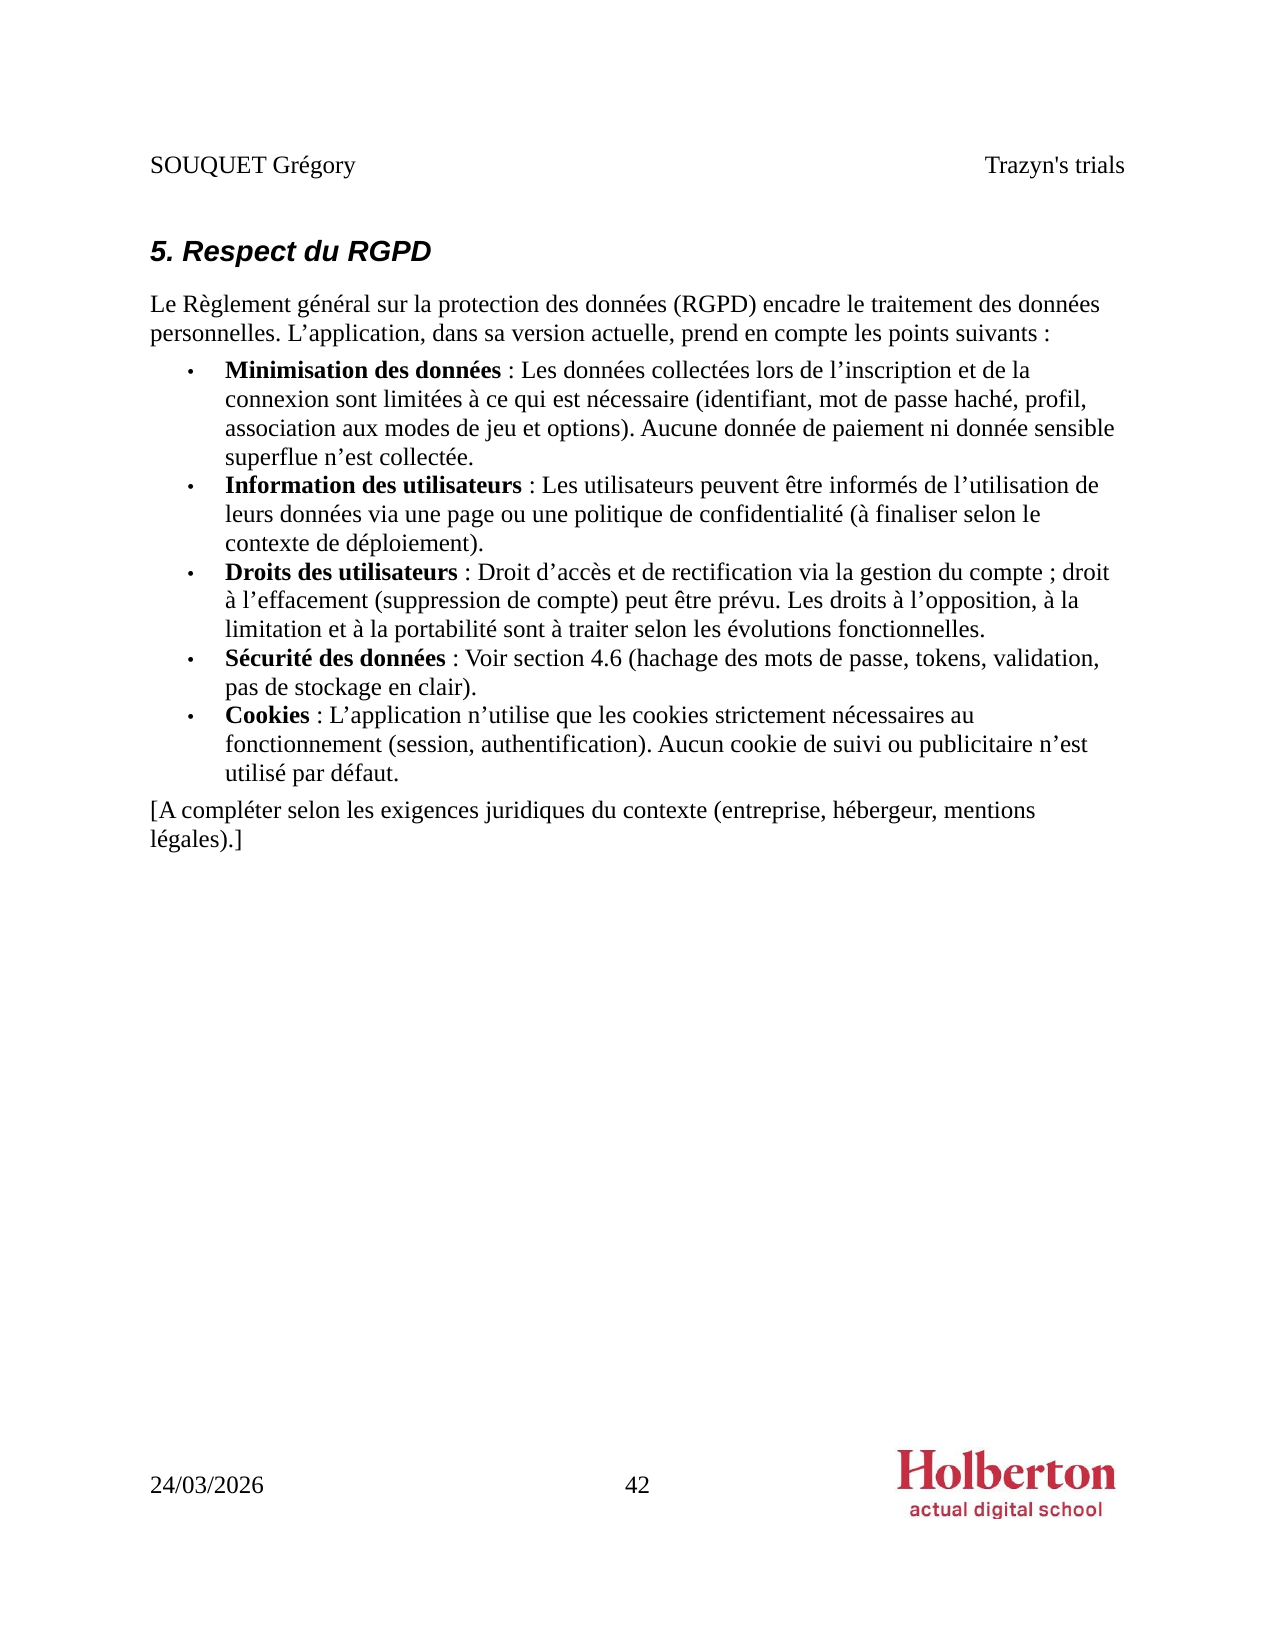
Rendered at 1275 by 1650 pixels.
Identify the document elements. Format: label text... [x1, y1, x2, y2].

list Droits des utilisateurs : Droit d’accès et de rectification via la gestion du compte ; droit à l’effacement (suppression de compte) peut être prévu. Les droits à l’opposition, à la limitation et à la portabilité sont à traiter selon les évolutions fonctionnelles. [187, 557, 1125, 643]
list Cookies : L’application n’utilise que les cookies strictement nécessaires au fonctionnement (session, authentification). Aucun cookie de suivi ou publicitaire n’est utilisé par défaut. [187, 700, 1125, 787]
picture [886, 1447, 1117, 1519]
list Sécurité des données : Voir section 4.6 (hachage des mots de passe, tokens, validation, pas de stockage en clair). [187, 643, 1125, 700]
list Information des utilisateurs : Les utilisateurs peuvent être informés de l’utilisation de leurs données via une page ou une politique de confidentialité (à finaliser selon le contexte de déploiement). [187, 470, 1125, 557]
subtitle 5. Respect du RGPD [150, 234, 1125, 267]
text Le Règlement général sur la protection des données (RGPD) encadre le traitement des données personnelles. L’application, dans sa version actuelle, prend en compte les points suivants : [150, 289, 1125, 346]
text [A compléter selon les exigences juridiques du contexte (entreprise, hébergeur, mentions légales).] [150, 796, 1125, 853]
list Minimisation des données : Les données collectées lors de l’inscription et de la connexion sont limitées à ce qui est nécessaire (identifiant, mot de passe haché, profil, association aux modes de jeu et options). Aucune donnée de paiement ni donnée sensible superflue n’est collectée. [187, 355, 1125, 470]
